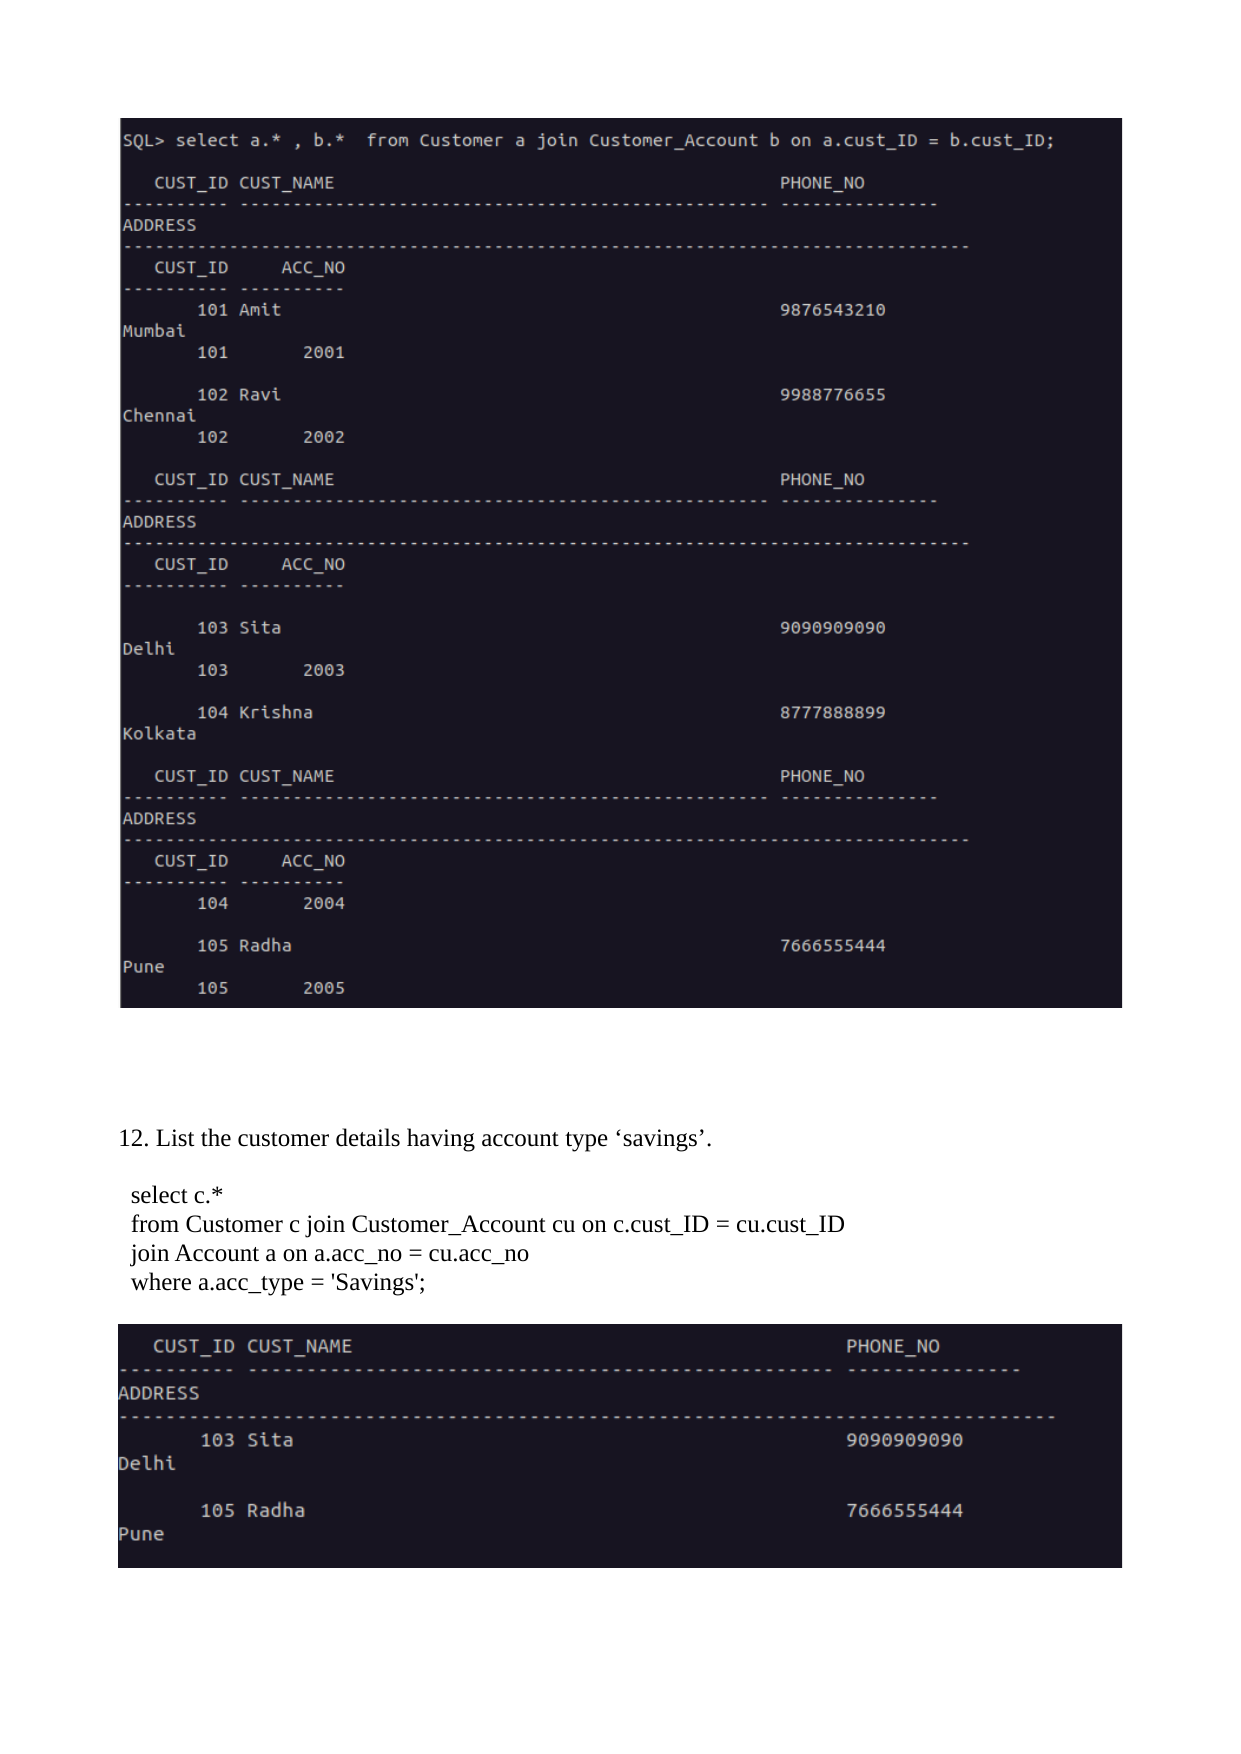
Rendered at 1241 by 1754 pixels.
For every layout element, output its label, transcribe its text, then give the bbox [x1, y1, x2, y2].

text 12. List the customer details having account type ‘savings’. [118, 1123, 1122, 1152]
picture [118, 1324, 1123, 1568]
text where a.acc_type = 'Savings'; [118, 1267, 1122, 1295]
text select c.* [118, 1180, 1122, 1209]
picture [118, 118, 1123, 1008]
text join Account a on a.acc_no = cu.acc_no [118, 1238, 1122, 1267]
text from Customer c join Customer_Account cu on c.cust_ID = cu.cust_ID [118, 1209, 1122, 1238]
